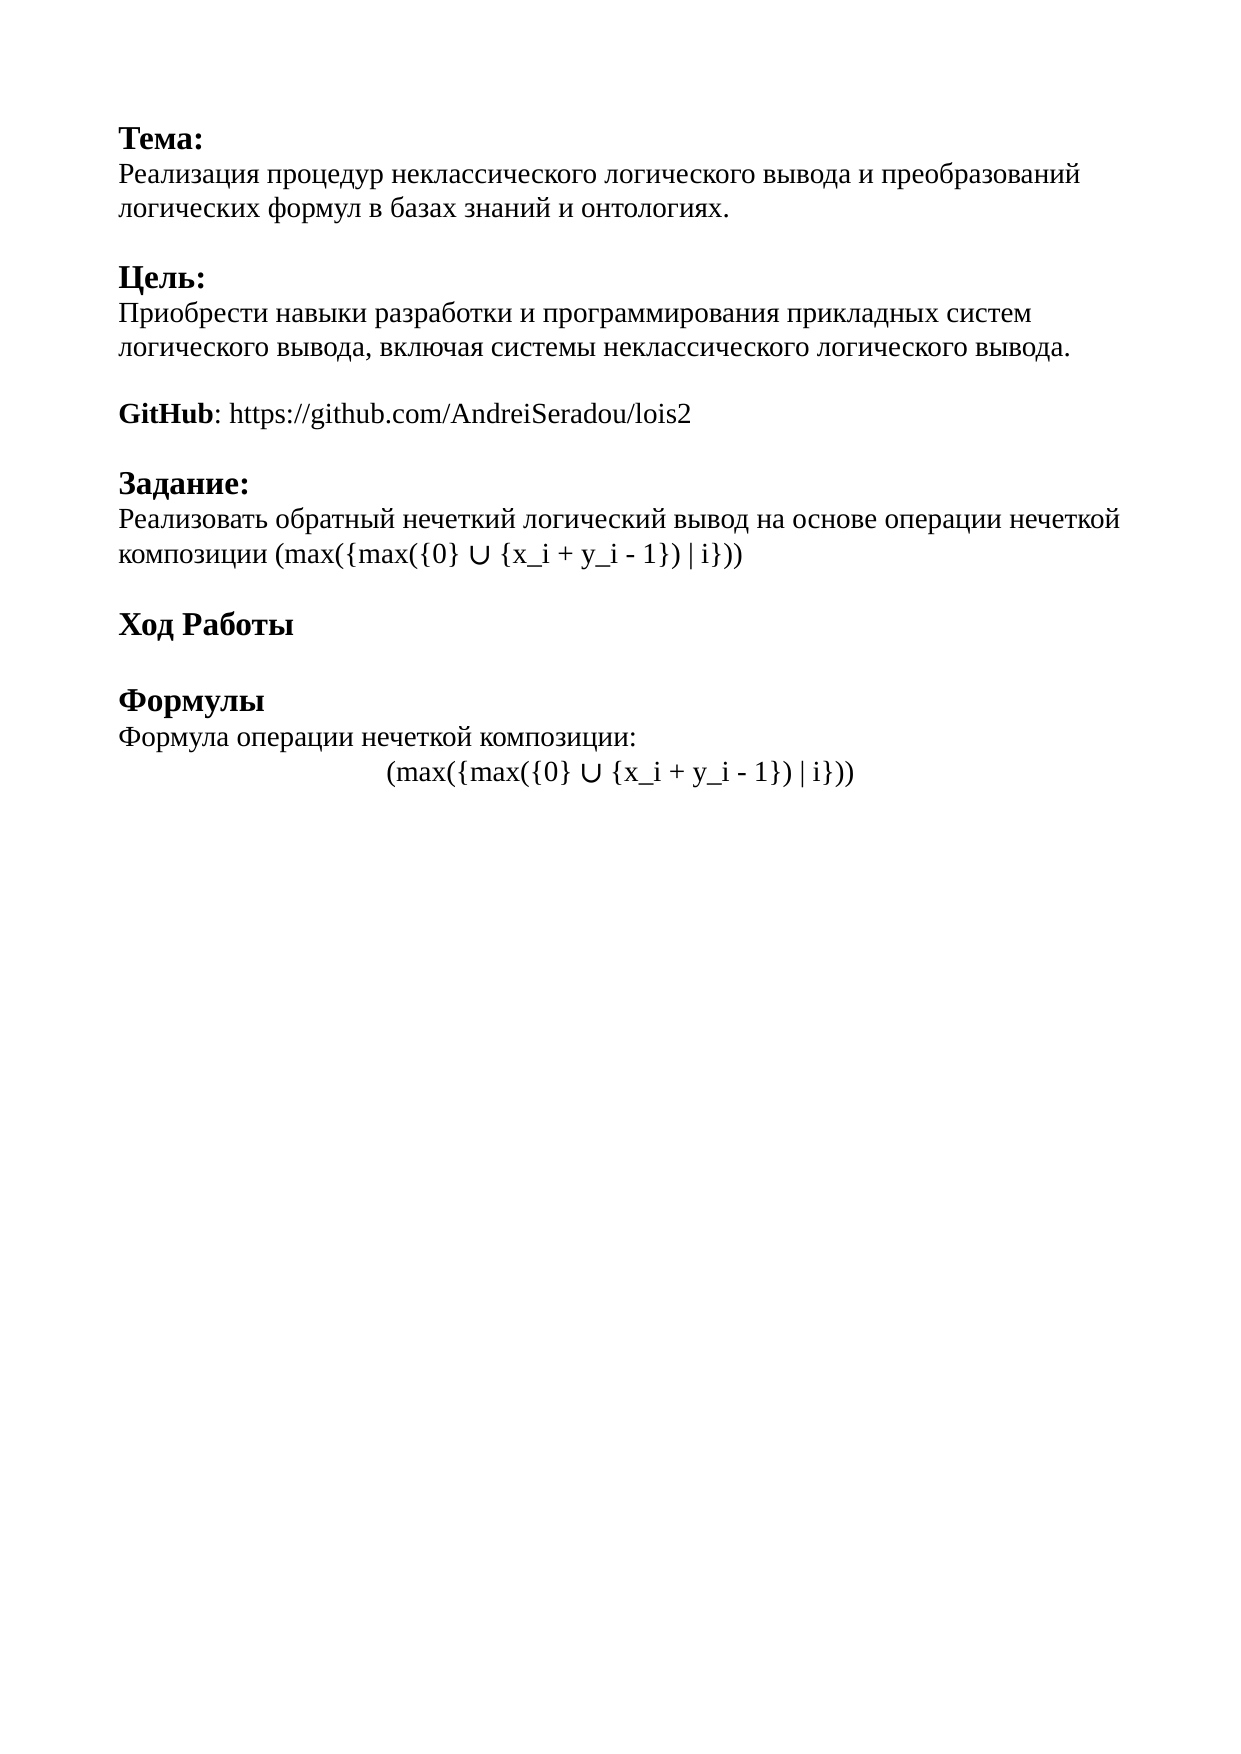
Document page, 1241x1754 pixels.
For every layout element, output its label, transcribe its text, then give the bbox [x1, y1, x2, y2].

text Задание: [118, 463, 1122, 501]
text Реализация процедур неклассического логического вывода и преобразований логических формул в базах знаний и онтологиях. [118, 156, 1122, 223]
text Формулы [118, 680, 1122, 719]
text Ход Работы [118, 604, 1122, 642]
text Формула операции нечеткой композиции: [118, 719, 1122, 752]
text Реализовать обратный нечеткий логический вывод на основе операции нечеткой композиции (max({max({0} ∪ {x_i + y_i - 1}) | i})) [118, 501, 1122, 570]
text Тема: [118, 118, 1122, 156]
text (max({max({0} ∪ {x_i + y_i - 1}) | i})) [118, 752, 1122, 787]
text GitHub: https://github.com/AndreiSeradou/lois2 [118, 396, 1122, 429]
text Цель: [118, 257, 1122, 295]
text Приобрести навыки разработки и программирования прикладных систем логического вывода, включая системы неклассического логического вывода. [118, 295, 1122, 362]
